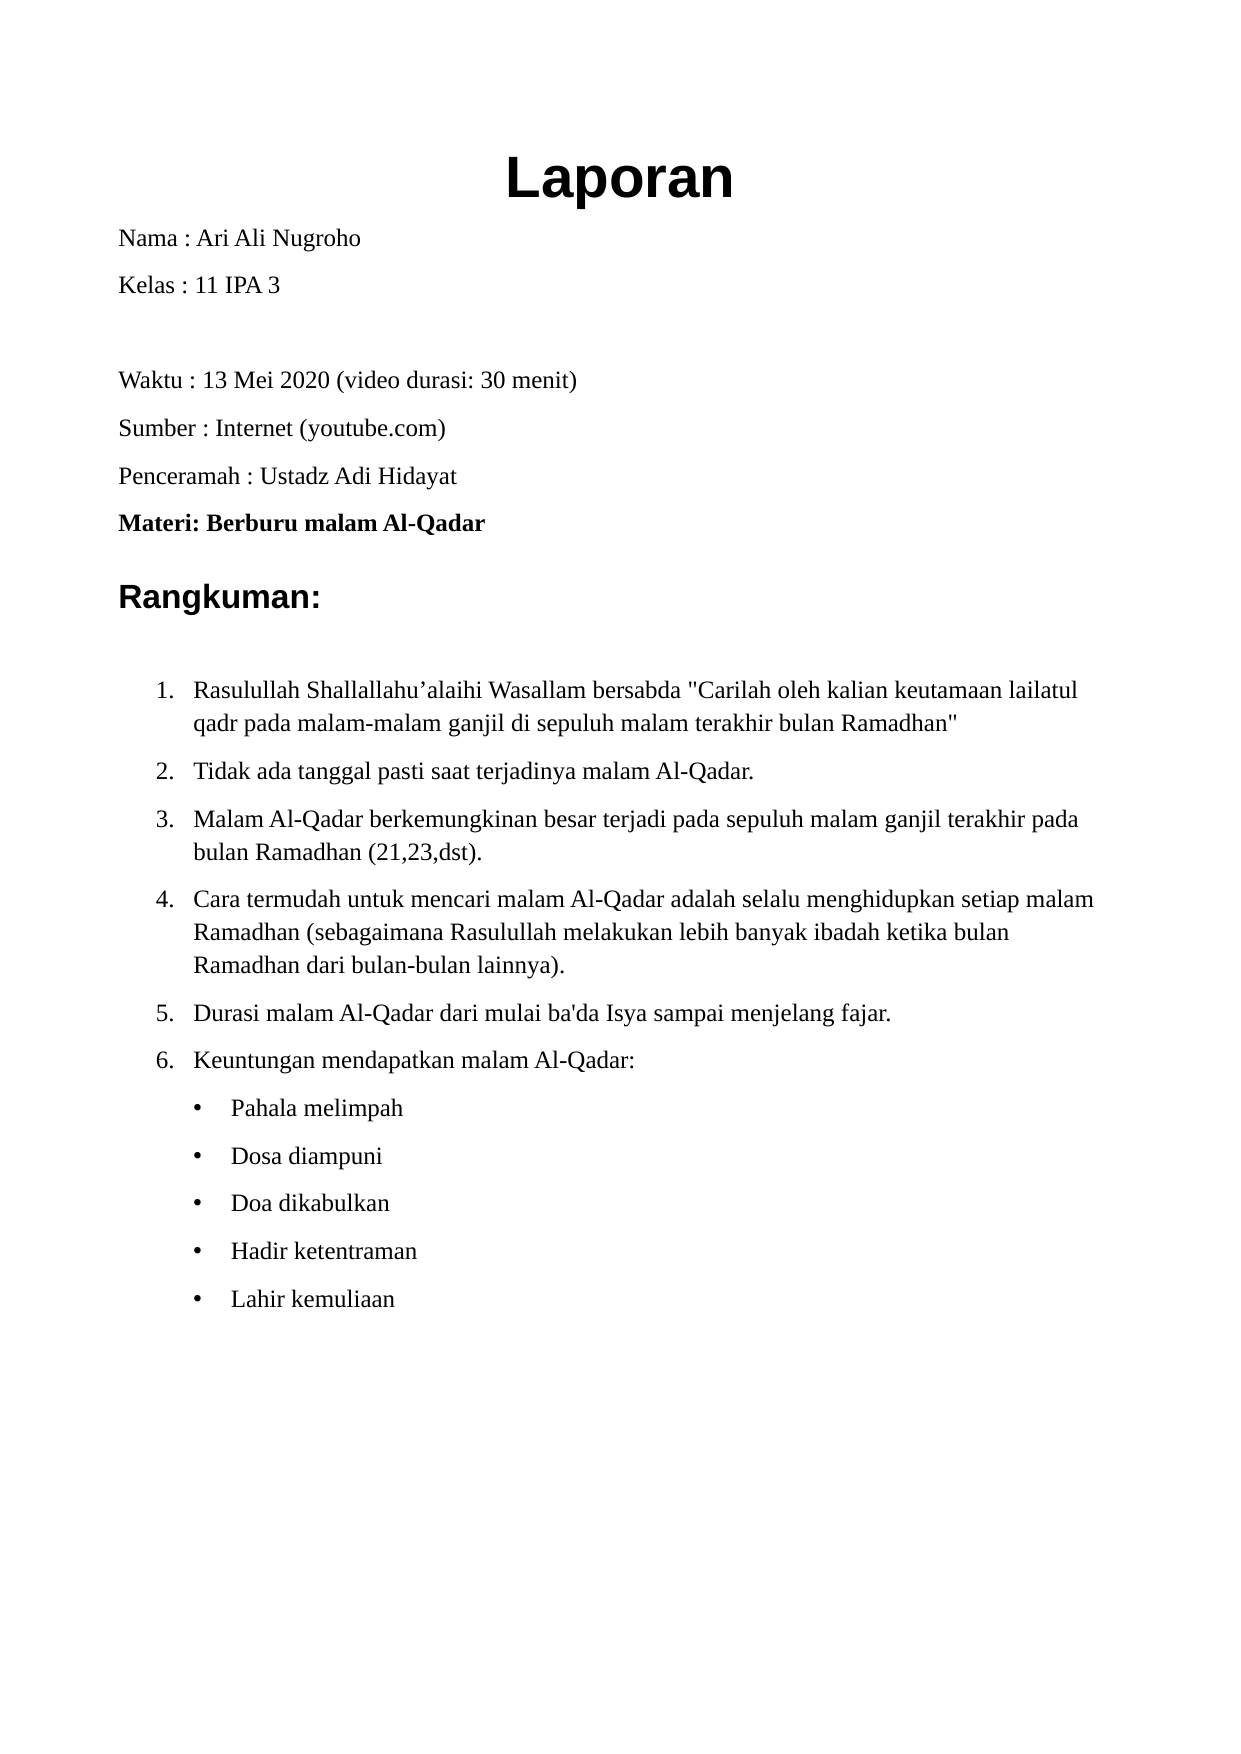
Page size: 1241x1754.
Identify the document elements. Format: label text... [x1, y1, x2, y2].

list Cara termudah untuk mencari malam Al-Qadar adalah selalu menghidupkan setiap malam Ramadhan (sebagaimana Rasulullah melakukan lebih banyak ibadah ketika bulan Ramadhan dari bulan-bulan lainnya). [156, 884, 1122, 979]
list Pahala melimpah [193, 1093, 1122, 1122]
text Waktu : 13 Mei 2020 (video durasi: 30 menit) [118, 366, 1122, 394]
list Durasi malam Al-Qadar dari mulai ba'da Isya sampai menjelang fajar. [156, 998, 1122, 1027]
text Sumber : Internet (youtube.com) [118, 413, 1122, 442]
text Penceramah : Ustadz Adi Hidayat [118, 461, 1122, 489]
list Hadir ketentraman [193, 1236, 1122, 1265]
list Rasulullah Shallallahu’alaihi Wasallam bersabda "Carilah oleh kalian keutamaan lailatul qadr pada malam-malam ganjil di sepuluh malam terakhir bulan Ramadhan" [156, 676, 1122, 737]
list Keuntungan mendapatkan malam Al-Qadar: [156, 1046, 1122, 1074]
text Kelas : 11 IPA 3 [118, 270, 1122, 299]
subtitle Rangkuman: [118, 577, 1122, 615]
list Tidak ada tanggal pasti saat terjadinya malam Al-Qadar. [156, 756, 1122, 785]
list Dosa diampuni [193, 1141, 1122, 1169]
list Lahir kemuliaan [193, 1284, 1122, 1312]
list Malam Al-Qadar berkemungkinan besar terjadi pada sepuluh malam ganjil terakhir pada bulan Ramadhan (21,23,dst). [156, 804, 1122, 866]
text Nama : Ari Ali Nugroho [118, 223, 1122, 251]
text Materi: Berburu malam Al-Qadar [118, 508, 1122, 537]
title Laporan [118, 143, 1122, 210]
list Doa dikabulkan [193, 1188, 1122, 1217]
